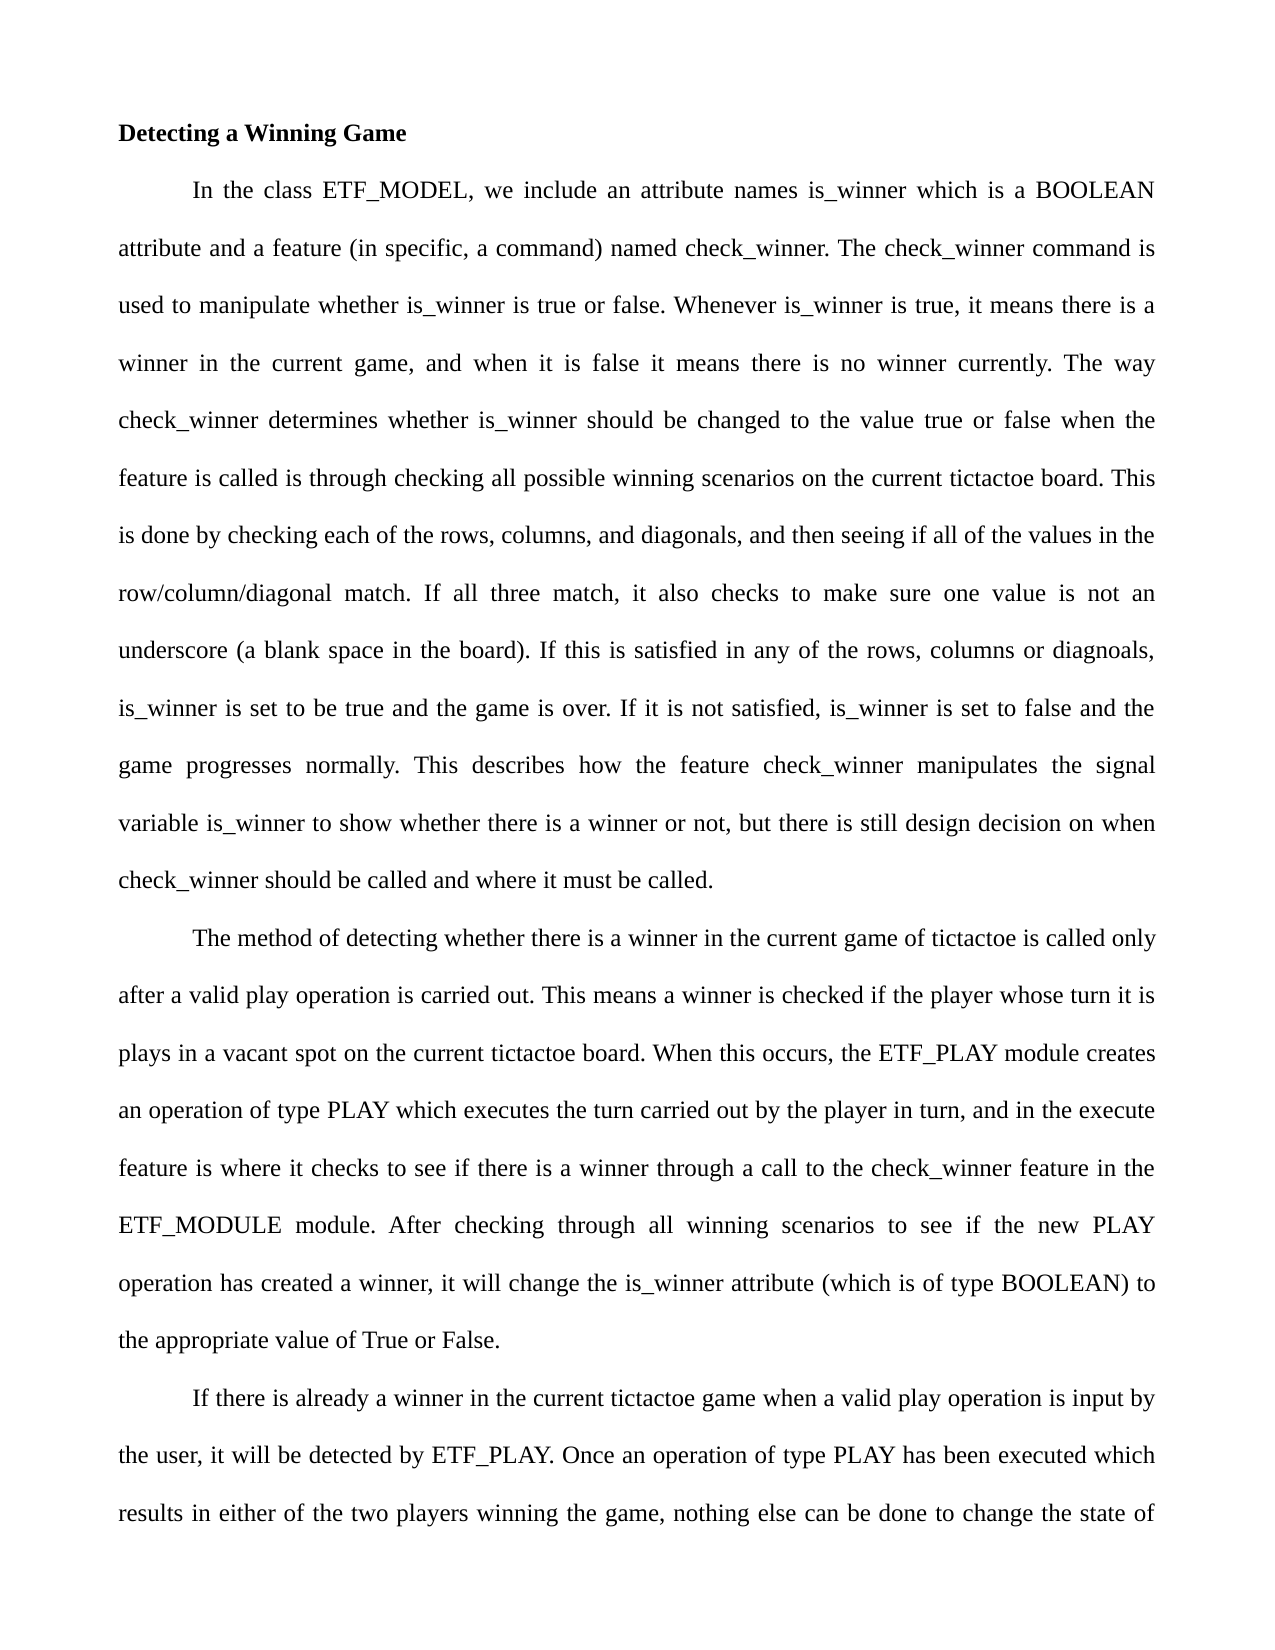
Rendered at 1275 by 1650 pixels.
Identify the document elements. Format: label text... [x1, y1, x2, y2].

text Detecting a Winning Game [118, 118, 1157, 147]
text If there is already a winner in the current tictactoe game when a valid play operation is input by the user, it will be detected by ETF_PLAY. Once an operation of type PLAY has been executed which results in either of the two players winning the game, nothing else can be done to change the state of [118, 1383, 1157, 1527]
text In the class ETF_MODEL, we include an attribute names is_winner which is a BOOLEAN attribute and a feature (in specific, a command) named check_winner. The check_winner command is used to manipulate whether is_winner is true or false. Whenever is_winner is true, it means there is a winner in the current game, and when it is false it means there is no winner currently. The way check_winner determines whether is_winner should be changed to the value true or false when the feature is called is through checking all possible winning scenarios on the current tictactoe board. This is done by checking each of the rows, columns, and diagonals, and then seeing if all of the values in the row/column/diagonal match. If all three match, it also checks to make sure one value is not an underscore (a blank space in the board). If this is satisfied in any of the rows, columns or diagnoals, is_winner is set to be true and the game is over. If it is not satisfied, is_winner is set to false and the game progresses normally. This describes how the feature check_winner manipulates the signal variable is_winner to show whether there is a winner or not, but there is still design decision on when check_winner should be called and where it must be called. [118, 176, 1157, 894]
text The method of detecting whether there is a winner in the current game of tictactoe is called only after a valid play operation is carried out. This means a winner is checked if the player whose turn it is plays in a vacant spot on the current tictactoe board. When this occurs, the ETF_PLAY module creates an operation of type PLAY which executes the turn carried out by the player in turn, and in the execute feature is where it checks to see if there is a winner through a call to the check_winner feature in the ETF_MODULE module. After checking through all winning scenarios to see if the new PLAY operation has created a winner, it will change the is_winner attribute (which is of type BOOLEAN) to the appropriate value of True or False. [118, 923, 1157, 1354]
